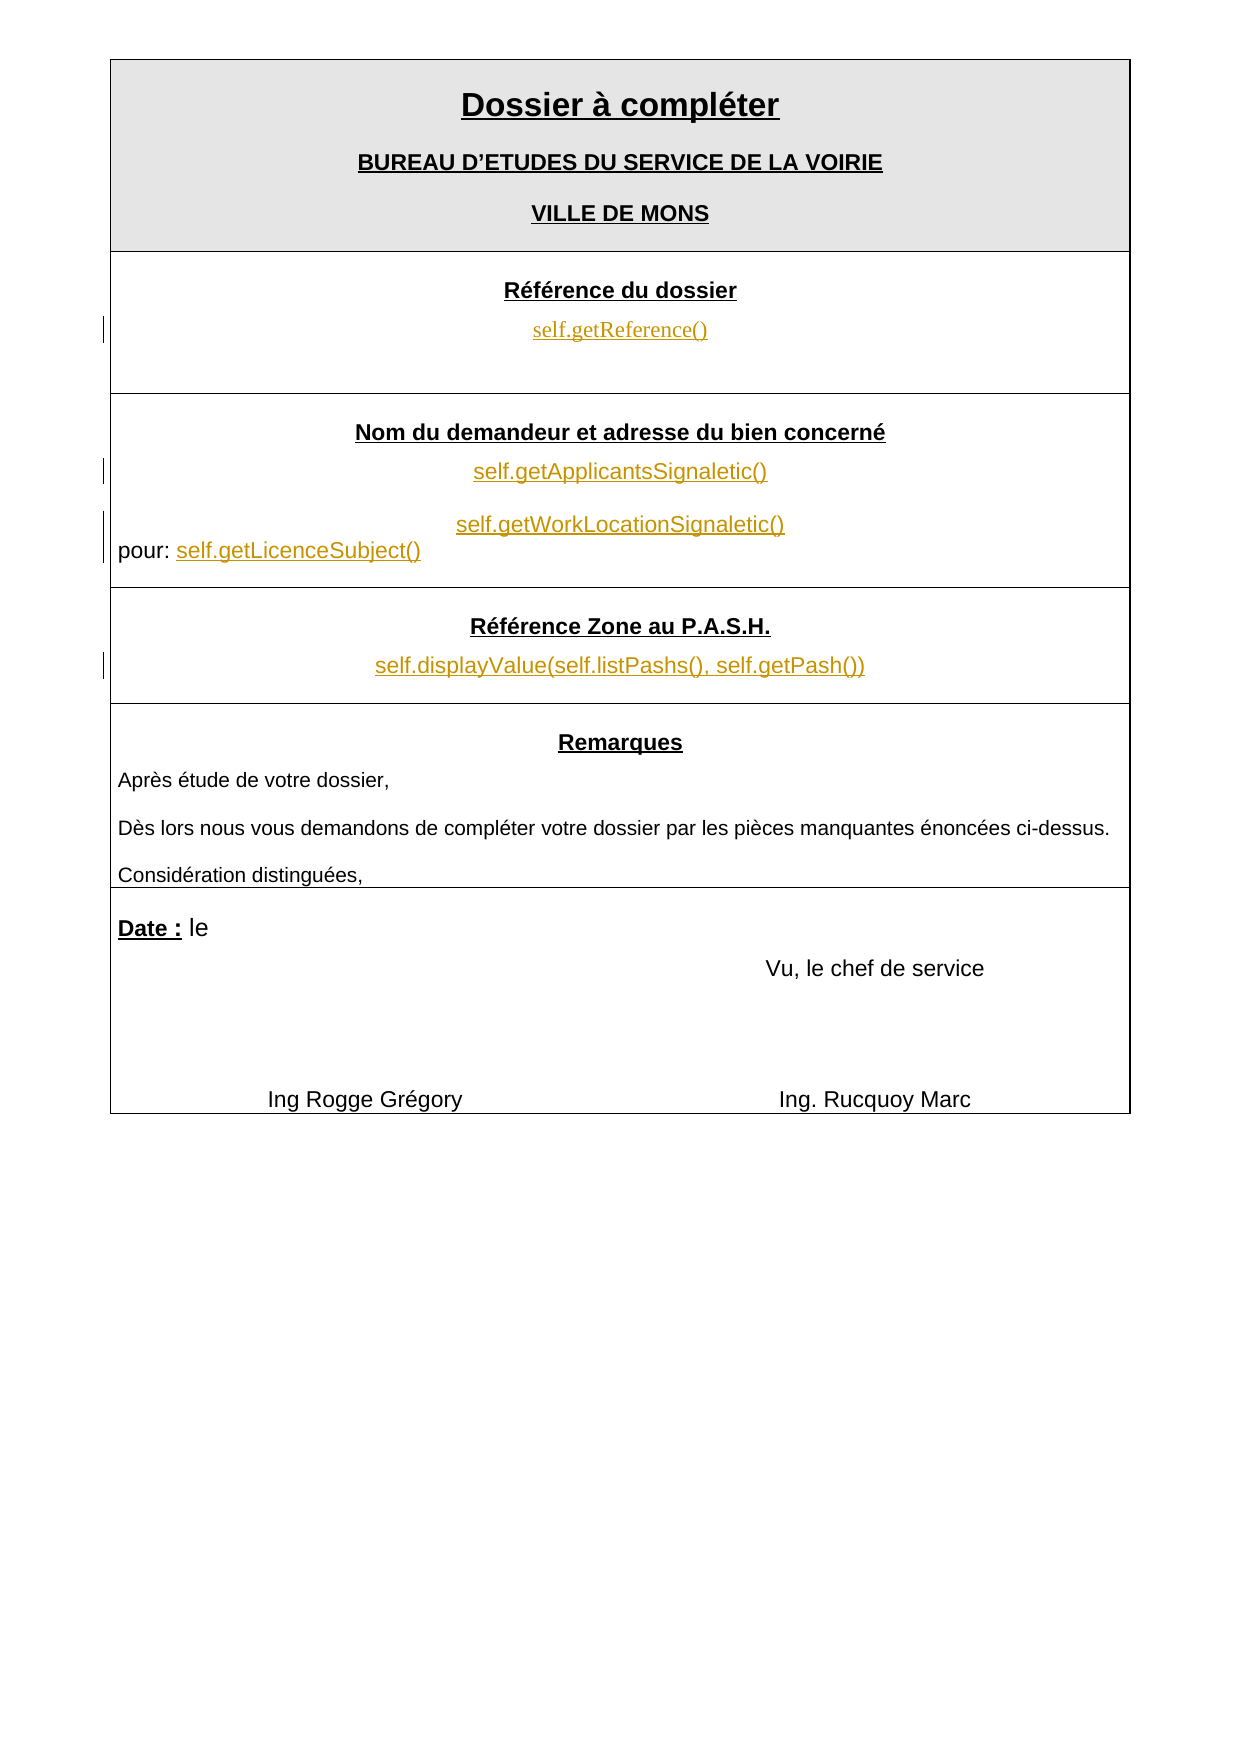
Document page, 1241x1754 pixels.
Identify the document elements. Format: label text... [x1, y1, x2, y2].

table_header Dossier à compléter BUREAU D’ETUDES DU SERVICE DE LA VOIRIE VILLE DE MONS [111, 60, 1129, 251]
table_cell Référence Zone au P.A.S.H. self.displayValue(self.listPashs(), self.getPash()) [111, 588, 1129, 703]
table_cell Nom du demandeur et adresse du bien concerné self.getApplicantsSignaletic() self.getWorkLocationSignaletic() pour: self.getLicenceSubject() [111, 394, 1129, 587]
table_cell Vu, le chef de service Ing. Rucquoy Marc [620, 955, 1129, 1113]
table_cell Date : le [111, 888, 1129, 954]
table_cell Référence du dossier self.getReference() [111, 252, 1129, 393]
table_cell Remarques Après étude de votre dossier, Dès lors nous vous demandons de compléter votre dossier par les pièces manquantes énoncées ci-dessus. Considération distinguées, [111, 704, 1129, 887]
table_cell Ing Rogge Grégory [111, 955, 619, 1113]
